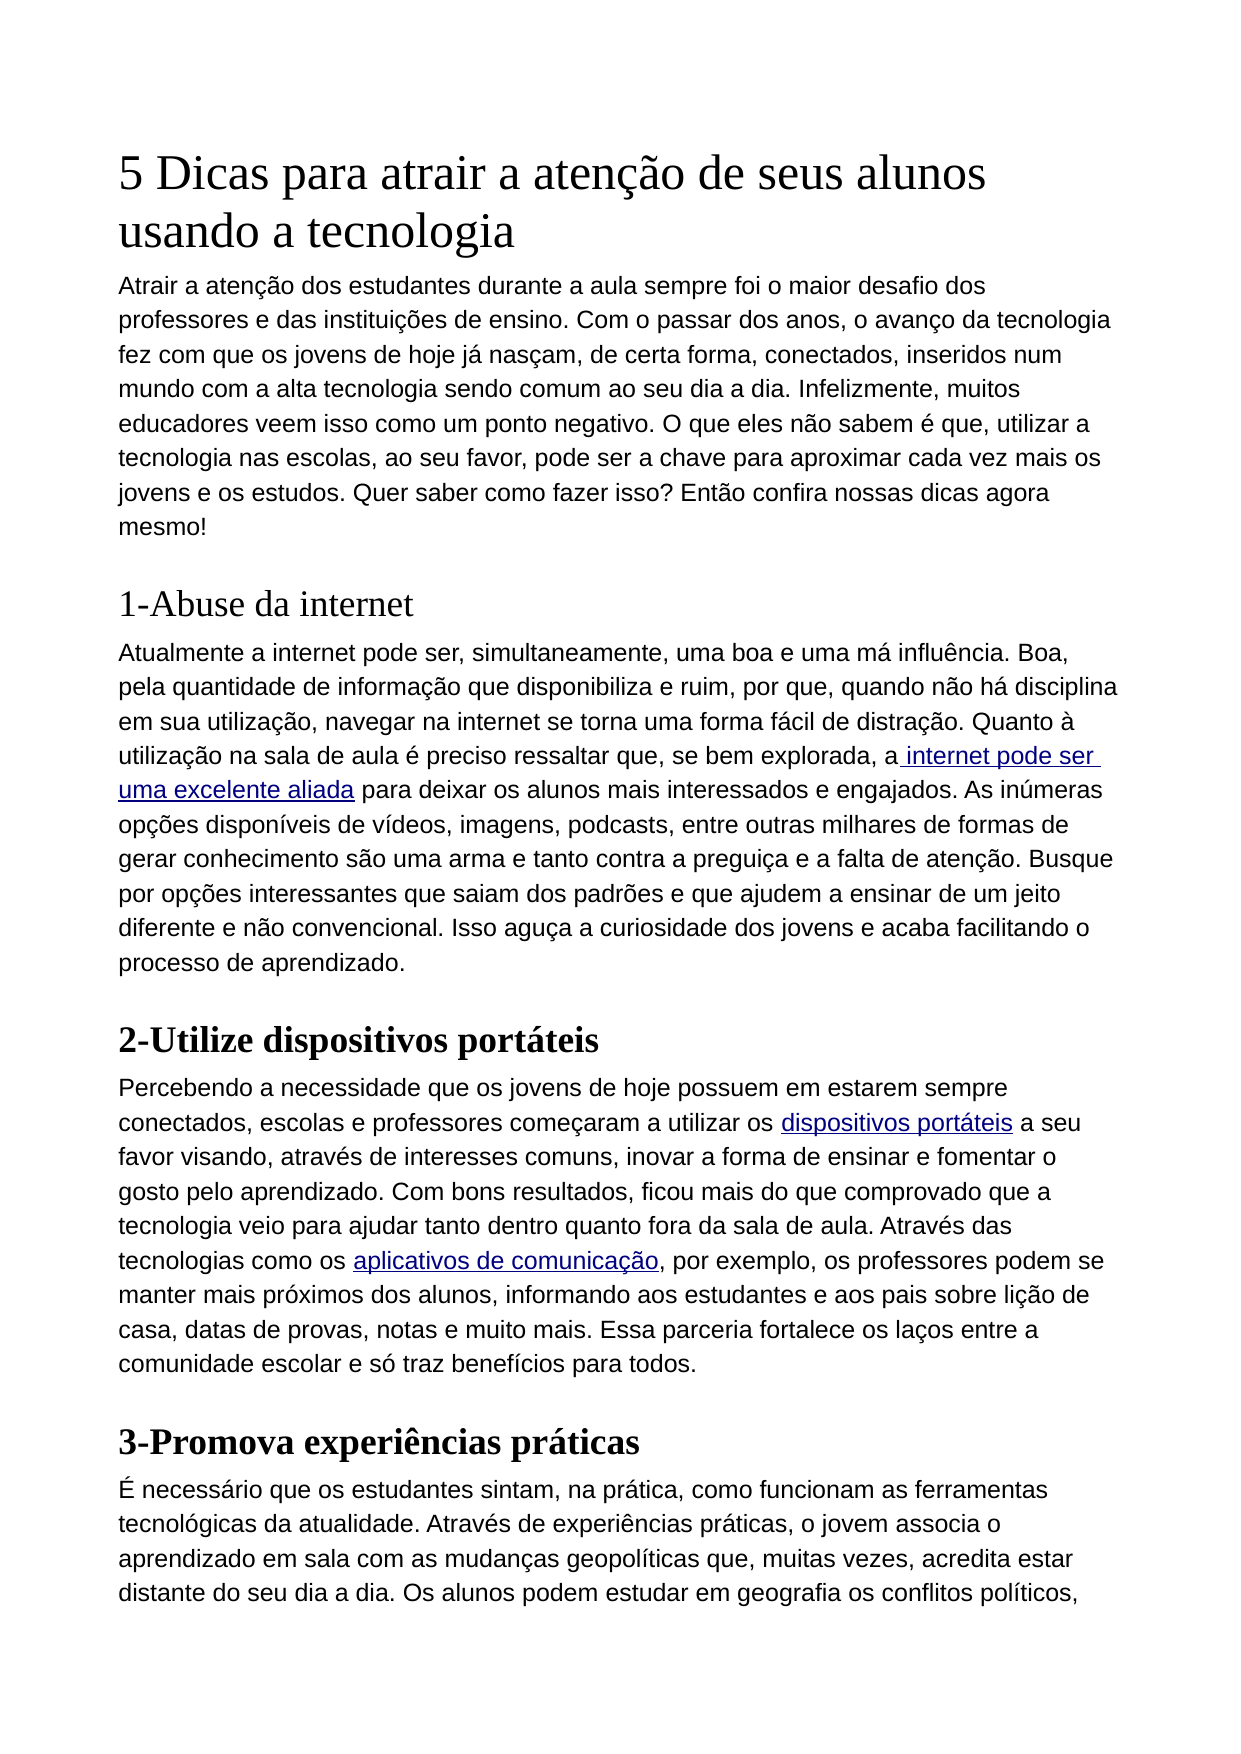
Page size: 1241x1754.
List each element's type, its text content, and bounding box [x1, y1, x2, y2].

subtitle 1-Abuse da internet [118, 582, 1122, 625]
text Atrair a atenção dos estudantes durante a aula sempre foi o maior desafio dos professores e das instituições de ensino. Com o passar dos anos, o avanço da tecnologia fez com que os jovens de hoje já nasçam, de certa forma, conectados, inseridos num mundo com a alta tecnologia sendo comum ao seu dia a dia. Infelizmente, muitos educadores veem isso como um ponto negativo. O que eles não sabem é que, utilizar a tecnologia nas escolas, ao seu favor, pode ser a chave para aproximar cada vez mais os jovens e os estudos. Quer saber como fazer isso? Então confira nossas dicas agora mesmo! [118, 271, 1122, 541]
text Atualmente a internet pode ser, simultaneamente, uma boa e uma má influência. Boa, pela quantidade de informação que disponibiliza e ruim, por que, quando não há disciplina em sua utilização, navegar na internet se torna uma forma fácil de distração. Quanto à utilização na sala de aula é preciso ressaltar que, se bem explorada, a internet pode ser uma excelente aliada para deixar os alunos mais interessados e engajados. As inúmeras opções disponíveis de vídeos, imagens, podcasts, entre outras milhares de formas de gerar conhecimento são uma arma e tanto contra a preguiça e a falta de atenção. Busque por opções interessantes que saiam dos padrões e que ajudem a ensinar de um jeito diferente e não convencional. Isso aguça a curiosidade dos jovens e acaba facilitando o processo de aprendizado. [118, 637, 1122, 977]
subtitle 2-Utilize dispositivos portáteis [118, 1018, 1122, 1061]
text É necessário que os estudantes sintam, na prática, como funcionam as ferramentas tecnológicas da atualidade. Através de experiências práticas, o jovem associa o aprendizado em sala com as mudanças geopolíticas que, muitas vezes, acredita estar distante do seu dia a dia. Os alunos podem estudar em geografia os conflitos políticos, [118, 1475, 1122, 1607]
subtitle 5 Dicas para atrair a atenção de seus alunos usando a tecnologia [118, 143, 1122, 258]
subtitle 3-Promova experiências práticas [118, 1419, 1122, 1462]
text Percebendo a necessidade que os jovens de hoje possuem em estarem sempre conectados, escolas e professores começaram a utilizar os dispositivos portáteis a seu favor visando, através de interesses comuns, inovar a forma de ensinar e fomentar o gosto pelo aprendizado. Com bons resultados, ficou mais do que comprovado que a tecnologia veio para ajudar tanto dentro quanto fora da sala de aula. Através das tecnologias como os aplicativos de comunicação, por exemplo, os professores podem se manter mais próximos dos alunos, informando aos estudantes e aos pais sobre lição de casa, datas de provas, notas e muito mais. Essa parceria fortalece os laços entre a comunidade escolar e só traz benefícios para todos. [118, 1073, 1122, 1378]
